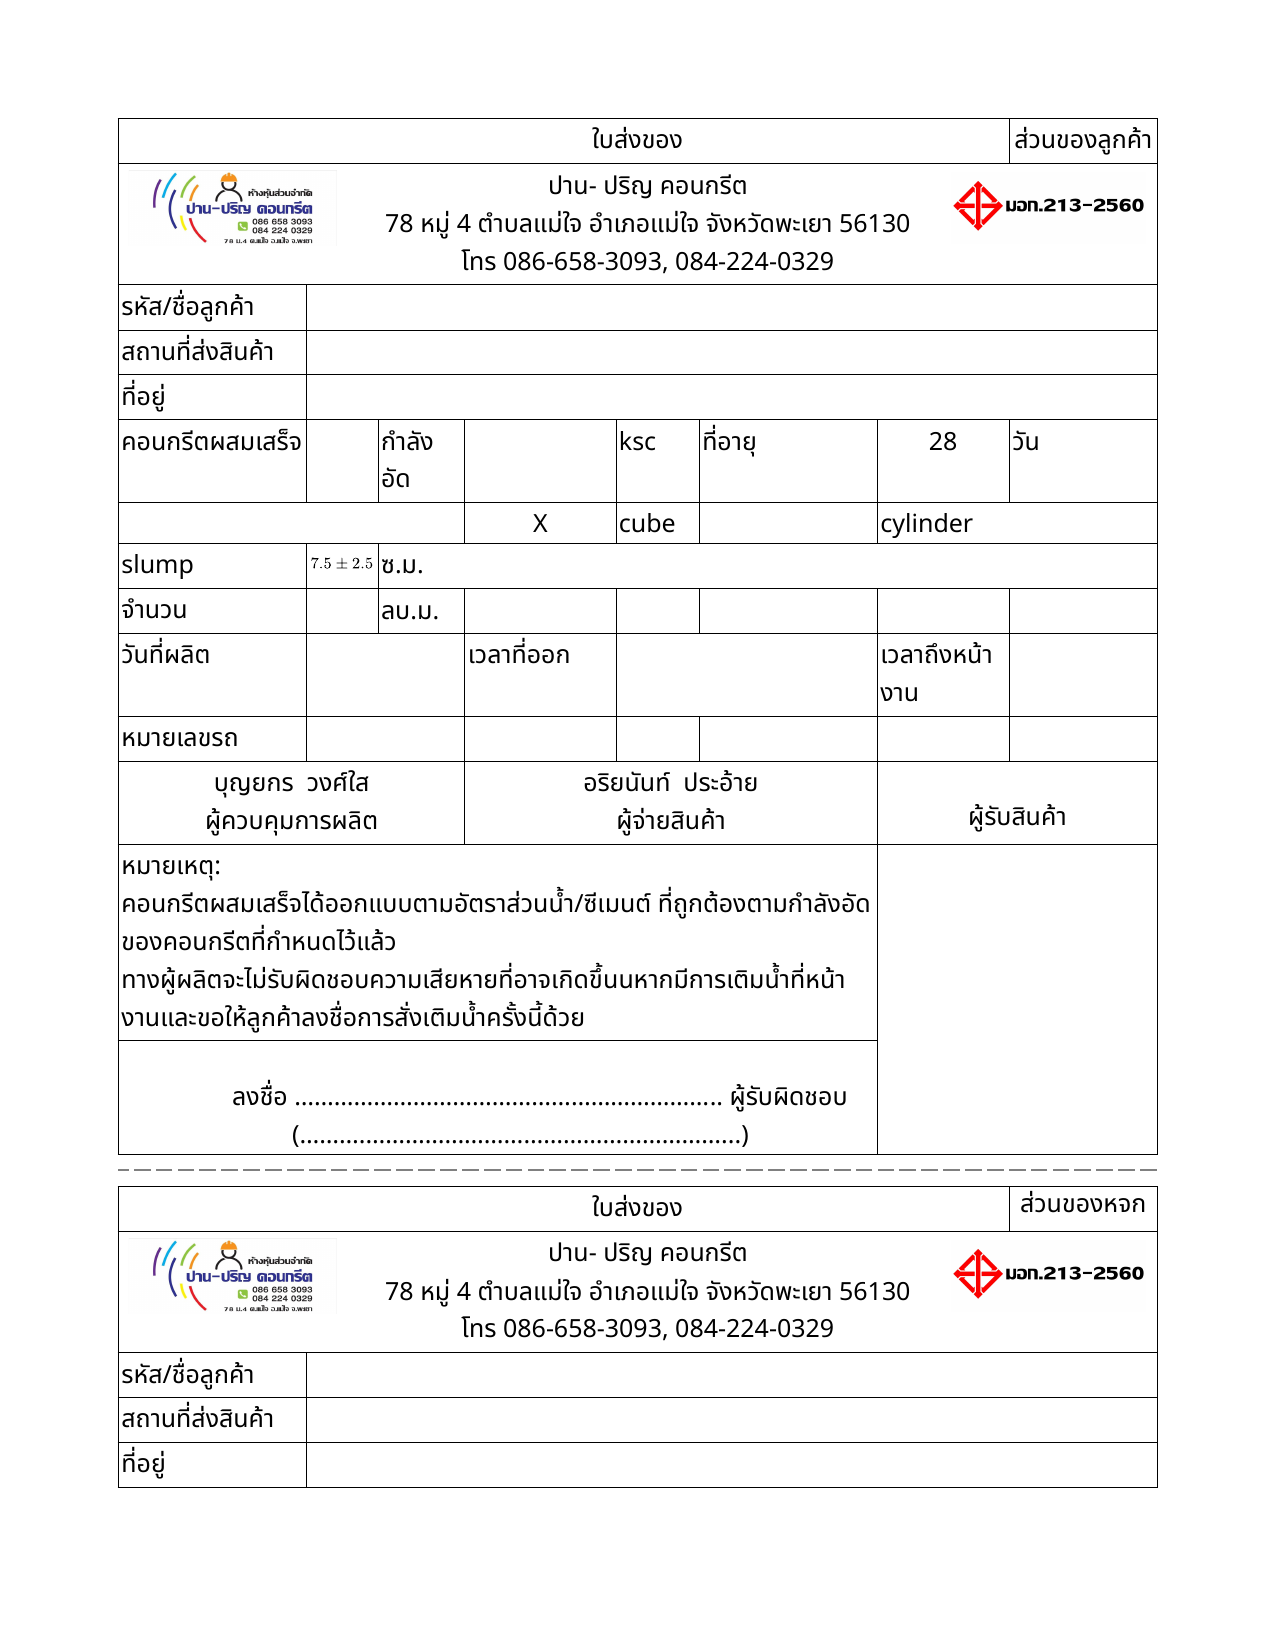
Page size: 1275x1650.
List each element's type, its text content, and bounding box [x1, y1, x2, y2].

table_header ส่วนของหจก [1010, 1187, 1157, 1231]
table_cell [119, 503, 464, 543]
table_cell [307, 285, 1157, 329]
table_cell วันที่ผลิต [119, 634, 306, 716]
table_cell [465, 717, 616, 761]
table_cell ที่อายุ [700, 420, 877, 502]
table_cell กำลังอัด [379, 420, 464, 502]
table_cell [934, 1232, 1157, 1352]
table_cell [307, 1398, 1157, 1442]
table_cell [1010, 634, 1157, 716]
table_cell X [465, 503, 616, 543]
table_cell รหัส/ชื่อลูกค้า [119, 285, 306, 329]
table_cell [617, 717, 699, 761]
table_cell [307, 1443, 1157, 1487]
table_cell จำนวน [119, 589, 306, 633]
table_cell cube [617, 503, 699, 543]
table_header ใบส่งของ [119, 1187, 1009, 1231]
table_cell [700, 589, 877, 633]
table_cell [1010, 717, 1157, 761]
table_cell ลบ.ม. [379, 589, 464, 633]
table_cell [878, 589, 1009, 633]
table_cell บุญยกร วงศ์ใส ผู้ควบคุมการผลิต [119, 762, 464, 844]
table_cell [307, 589, 378, 633]
table_cell [878, 717, 1009, 761]
table_cell [878, 845, 1157, 1153]
table_cell อริยนันท์ ประอ้าย ผู้จ่ายสินค้า [465, 762, 877, 844]
table_cell [617, 634, 877, 716]
picture [128, 170, 337, 246]
table_cell [307, 717, 464, 761]
table_cell [934, 164, 1157, 284]
table_cell ปาน- ปริญ คอนกรีต 78 หมู่ 4 ตำบลแม่ใจ อำเภอแม่ใจ จังหวัดพะเยา 56130 โทร 086-658-3093, 084-224-0329 [361, 164, 934, 284]
table_cell ลงชื่อ ……………………………………………………….. ผู้รับผิดชอบ (……….………………………………………………...) [119, 1041, 877, 1153]
table_cell [307, 375, 1157, 419]
table_cell สถานที่ส่งสินค้า [119, 1398, 306, 1442]
table_cell ksc [617, 420, 699, 502]
table_cell รหัส/ชื่อลูกค้า [119, 1353, 306, 1397]
table_cell slump [119, 544, 306, 588]
table_cell คอนกรีตผสมเสร็จ [119, 420, 306, 502]
table_cell [307, 544, 378, 588]
table_cell หมายเหตุ: คอนกรีตผสมเสร็จได้ออกแบบตามอัตราส่วนน้ำ/ซีเมนต์ ที่ถูกต้องตามกำลังอัดของคอนกรีตที่กำหนดไว้แล้ว ทางผู้ผลิตจะไม่รับผิดชอบความเสียหายที่อาจเกิดขึ้นนหากมีการเติมน้ำที่หน้างานและขอให้ลูกค้าลงชื่อการสั่งเติมน้ำครั้งนี้ด้วย [119, 845, 877, 1040]
table_cell [465, 589, 616, 633]
table_cell [617, 589, 699, 633]
picture [128, 1238, 337, 1314]
table_cell cylinder [878, 503, 1157, 543]
table_cell [307, 1353, 1157, 1397]
table_cell [700, 503, 877, 543]
table_cell [119, 1232, 361, 1352]
table_cell 28 [878, 420, 1009, 502]
picture [950, 172, 1147, 244]
table_cell หมายเลขรถ [119, 717, 306, 761]
table_cell ปาน- ปริญ คอนกรีต 78 หมู่ 4 ตำบลแม่ใจ อำเภอแม่ใจ จังหวัดพะเยา 56130 โทร 086-658-3093, 084-224-0329 [361, 1232, 934, 1352]
table_cell [465, 420, 616, 502]
table_cell เวลาที่ออก [465, 634, 616, 716]
table_cell วัน [1010, 420, 1157, 502]
table_cell [119, 164, 361, 284]
table_header ส่วนของลูกค้า [1010, 119, 1157, 163]
table_cell [307, 331, 1157, 374]
table_cell ผู้รับสินค้า [878, 762, 1157, 844]
table_cell [307, 634, 464, 716]
picture [950, 1240, 1147, 1312]
table_cell [1010, 589, 1157, 633]
table_cell ที่อยู่ [119, 375, 306, 419]
table_header ใบส่งของ [119, 119, 1009, 163]
table_cell สถานที่ส่งสินค้า [119, 331, 306, 374]
table_cell เวลาถึงหน้างาน [878, 634, 1009, 716]
table_cell ที่อยู่ [119, 1443, 306, 1487]
table_cell [307, 420, 378, 502]
table_cell ซ.ม. [379, 544, 1157, 588]
table_cell [700, 717, 877, 761]
